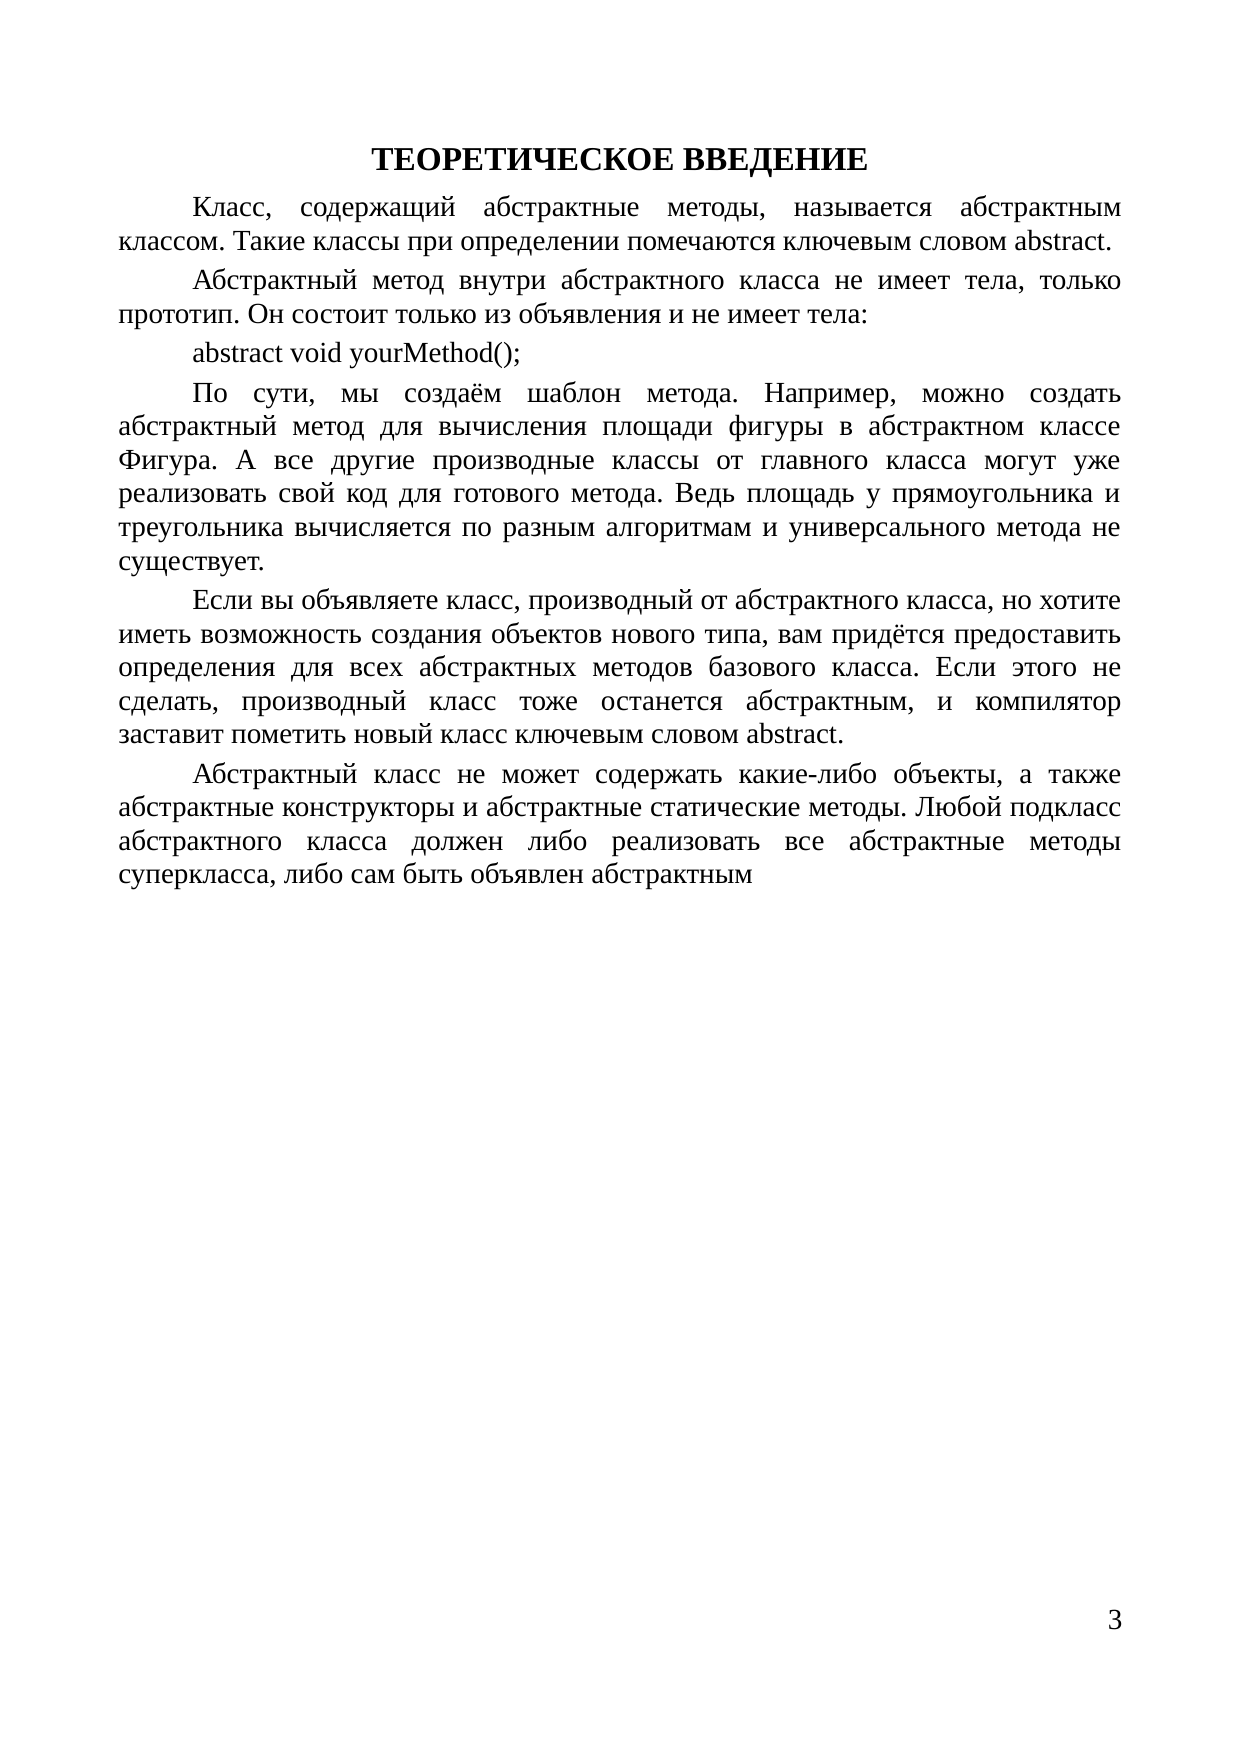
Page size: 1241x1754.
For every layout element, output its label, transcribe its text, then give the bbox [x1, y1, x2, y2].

text Если вы объявляете класс, производный от абстрактного класса, но хотите иметь возможность создания объектов нового типа, вам придётся предоставить определения для всех абстрактных методов базового класса. Если этого не сделать, производный класс тоже останется абстрактным, и компилятор заставит пометить новый класс ключевым словом abstract. [118, 582, 1122, 750]
text Абстрактный метод внутри абстрактного класса не имеет тела, только прототип. Он состоит только из объявления и не имеет тела: [118, 262, 1122, 329]
subtitle ТЕОРЕТИЧЕСКОЕ ВВЕДЕНИЕ [118, 139, 1122, 177]
text По сути, мы создаём шаблон метода. Например, можно создать абстрактный метод для вычисления площади фигуры в абстрактном классе Фигура. А все другие производные классы от главного класса могут уже реализовать свой код для готового метода. Ведь площадь у прямоугольника и треугольника вычисляется по разным алгоритмам и универсального метода не существует. [118, 375, 1122, 576]
text Класс, содержащий абстрактные методы, называется абстрактным классом. Такие классы при определении помечаются ключевым словом abstract. [118, 189, 1122, 257]
text abstract void yourMethod(); [118, 336, 1122, 369]
text Абстрактный класс не может содержать какие-либо объекты, а также абстрактные конструкторы и абстрактные статические методы. Любой подкласс абстрактного класса должен либо реализовать все абстрактные методы суперкласса, либо сам быть объявлен абстрактным [118, 756, 1122, 890]
